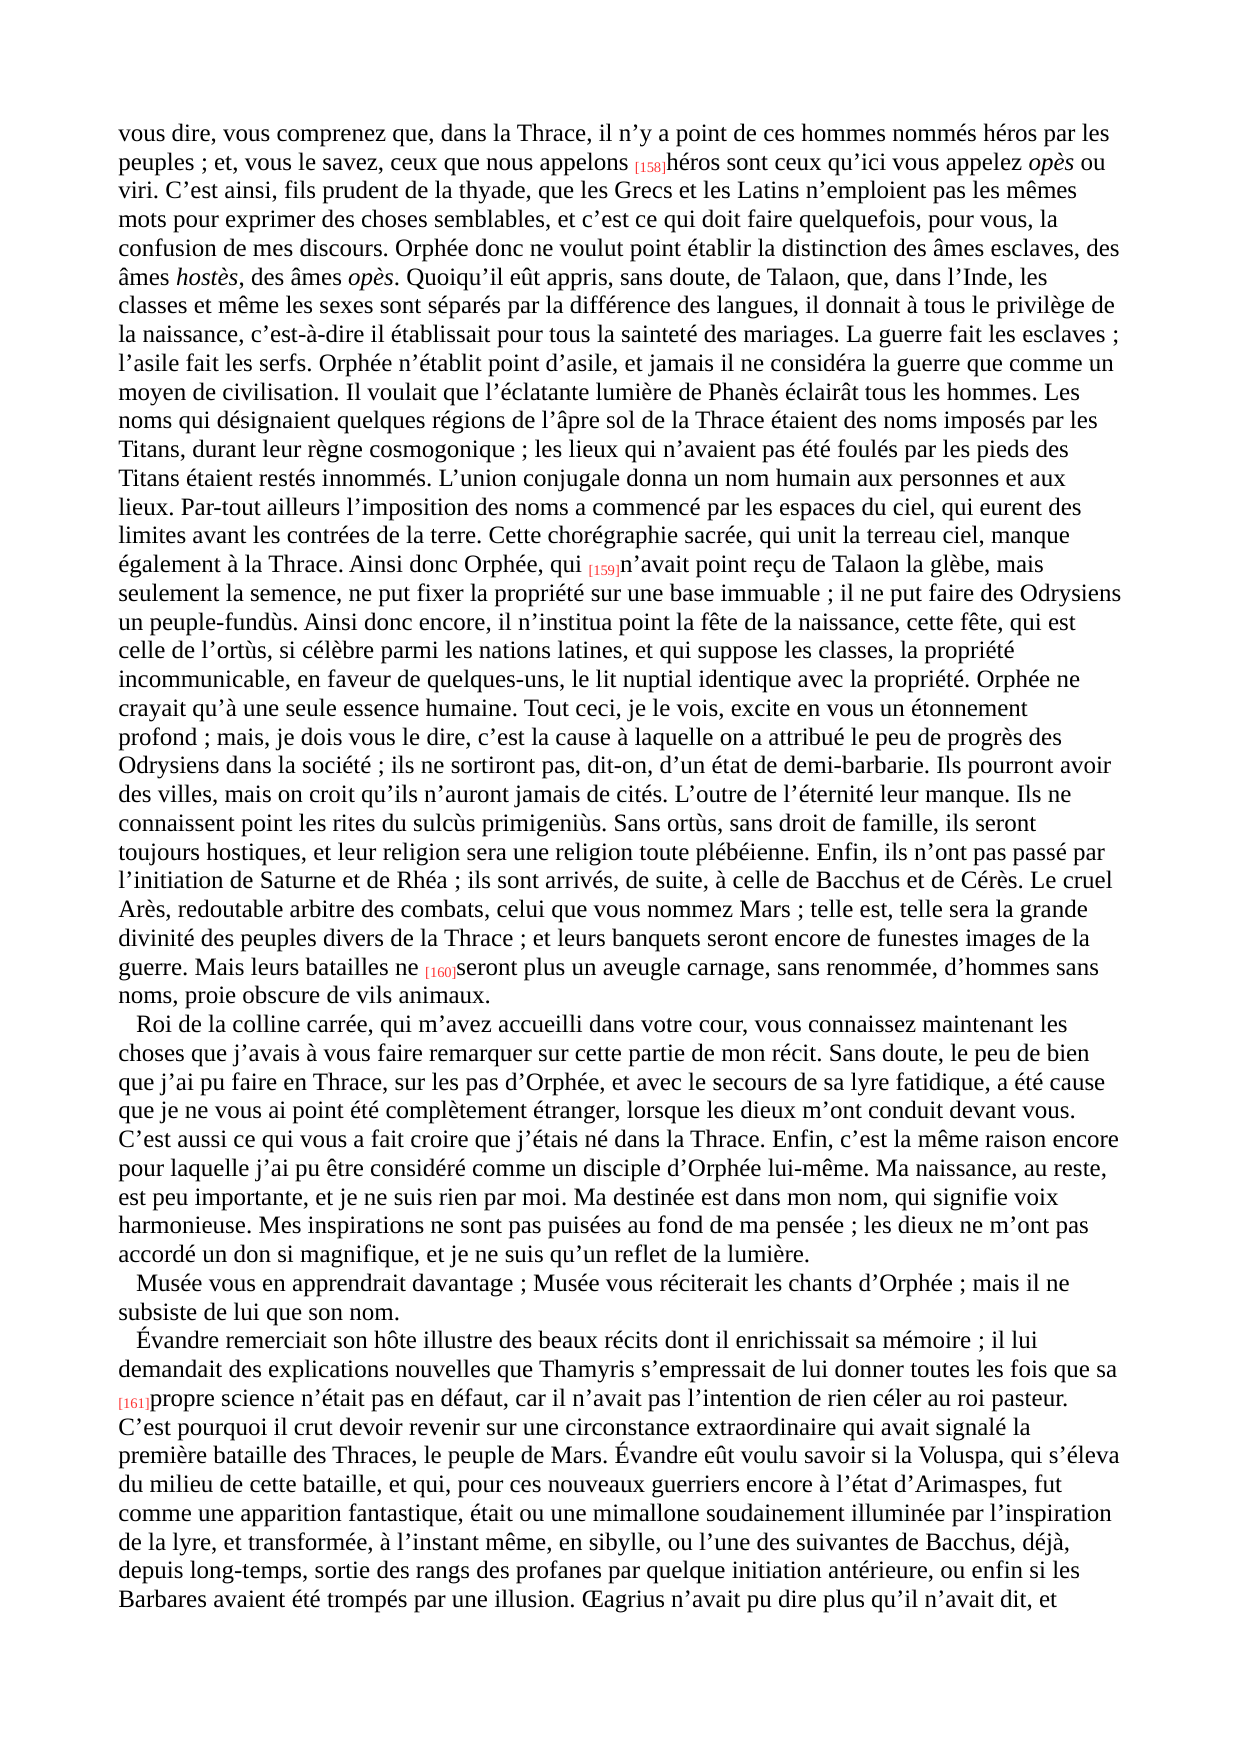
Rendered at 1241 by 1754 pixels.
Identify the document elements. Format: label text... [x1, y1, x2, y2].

text vous dire, vous comprenez que, dans la Thrace, il n’y a point de ces hommes nommés héros par les peuples ; et, vous le savez, ceux que nous appelons [158]héros sont ceux qu’ici vous appelez opès ou viri. C’est ainsi, fils prudent de la thyade, que les Grecs et les Latins n’emploient pas les mêmes mots pour exprimer des choses semblables, et c’est ce qui doit faire quelquefois, pour vous, la confusion de mes discours. Orphée donc ne voulut point établir la distinction des âmes esclaves, des âmes hostès, des âmes opès. Quoiqu’il eût appris, sans doute, de Talaon, que, dans l’Inde, les classes et même les sexes sont séparés par la différence des langues, il donnait à tous le privilège de la naissance, c’est-à-dire il établissait pour tous la sainteté des mariages. La guerre fait les esclaves ; l’asile fait les serfs. Orphée n’établit point d’asile, et jamais il ne considéra la guerre que comme un moyen de civilisation. Il voulait que l’éclatante lumière de Phanès éclairât tous les hommes. Les noms qui désignaient quelques régions de l’âpre sol de la Thrace étaient des noms imposés par les Titans, durant leur règne cosmogonique ; les lieux qui n’avaient pas été foulés par les pieds des Titans étaient restés innommés. L’union conjugale donna un nom humain aux personnes et aux lieux. Par-tout ailleurs l’imposition des noms a commencé par les espaces du ciel, qui eurent des limites avant les contrées de la terre. Cette chorégraphie sacrée, qui unit la terreau ciel, manque également à la Thrace. Ainsi donc Orphée, qui [159]n’avait point reçu de Talaon la glèbe, mais seulement la semence, ne put fixer la propriété sur une base immuable ; il ne put faire des Odrysiens un peuple-fundùs. Ainsi donc encore, il n’institua point la fête de la naissance, cette fête, qui est celle de l’ortùs, si célèbre parmi les nations latines, et qui suppose les classes, la propriété incommunicable, en faveur de quelques-uns, le lit nuptial identique avec la propriété. Orphée ne crayait qu’à une seule essence humaine. Tout ceci, je le vois, excite en vous un étonnement profond ; mais, je dois vous le dire, c’est la cause à laquelle on a attribué le peu de progrès des Odrysiens dans la société ; ils ne sortiront pas, dit-on, d’un état de demi-barbarie. Ils pourront avoir des villes, mais on croit qu’ils n’auront jamais de cités. L’outre de l’éternité leur manque. Ils ne connaissent point les rites du sulcùs primigeniùs. Sans ortùs, sans droit de famille, ils seront toujours hostiques, et leur religion sera une religion toute plébéienne. Enfin, ils n’ont pas passé par l’initiation de Saturne et de Rhéa ; ils sont arrivés, de suite, à celle de Bacchus et de Cérès. Le cruel Arès, redoutable arbitre des combats, celui que vous nommez Mars ; telle est, telle sera la grande divinité des peuples divers de la Thrace ; et leurs banquets seront encore de funestes images de la guerre. Mais leurs batailles ne [160]seront plus un aveugle carnage, sans renommée, d’hommes sans noms, proie obscure de vils animaux. [118, 118, 1122, 1009]
text Évandre remerciait son hôte illustre des beaux récits dont il enrichissait sa mémoire ; il lui demandait des explications nouvelles que Thamyris s’empressait de lui donner toutes les fois que sa [161]propre science n’était pas en défaut, car il n’avait pas l’intention de rien céler au roi pasteur. C’est pourquoi il crut devoir revenir sur une circonstance extraordinaire qui avait signalé la première bataille des Thraces, le peuple de Mars. Évandre eût voulu savoir si la Voluspa, qui s’éleva du milieu de cette bataille, et qui, pour ces nouveaux guerriers encore à l’état d’Arimaspes, fut comme une apparition fantastique, était ou une mimallone soudainement illuminée par l’inspiration de la lyre, et transformée, à l’instant même, en sibylle, ou l’une des suivantes de Bacchus, déjà, depuis long-temps, sortie des rangs des profanes par quelque initiation antérieure, ou enfin si les Barbares avaient été trompés par une illusion. Œagrius n’avait pu dire plus qu’il n’avait dit, et [118, 1326, 1122, 1613]
text Musée vous en apprendrait davantage ; Musée vous réciterait les chants d’Orphée ; mais il ne subsiste de lui que son nom. [118, 1268, 1122, 1326]
text Roi de la colline carrée, qui m’avez accueilli dans votre cour, vous connaissez maintenant les choses que j’avais à vous faire remarquer sur cette partie de mon récit. Sans doute, le peu de bien que j’ai pu faire en Thrace, sur les pas d’Orphée, et avec le secours de sa lyre fatidique, a été cause que je ne vous ai point été complètement étranger, lorsque les dieux m’ont conduit devant vous. C’est aussi ce qui vous a fait croire que j’étais né dans la Thrace. Enfin, c’est la même raison encore pour laquelle j’ai pu être considéré comme un disciple d’Orphée lui-même. Ma naissance, au reste, est peu importante, et je ne suis rien par moi. Ma destinée est dans mon nom, qui signifie voix harmonieuse. Mes inspirations ne sont pas puisées au fond de ma pensée ; les dieux ne m’ont pas accordé un don si magnifique, et je ne suis qu’un reflet de la lumière. [118, 1009, 1122, 1268]
